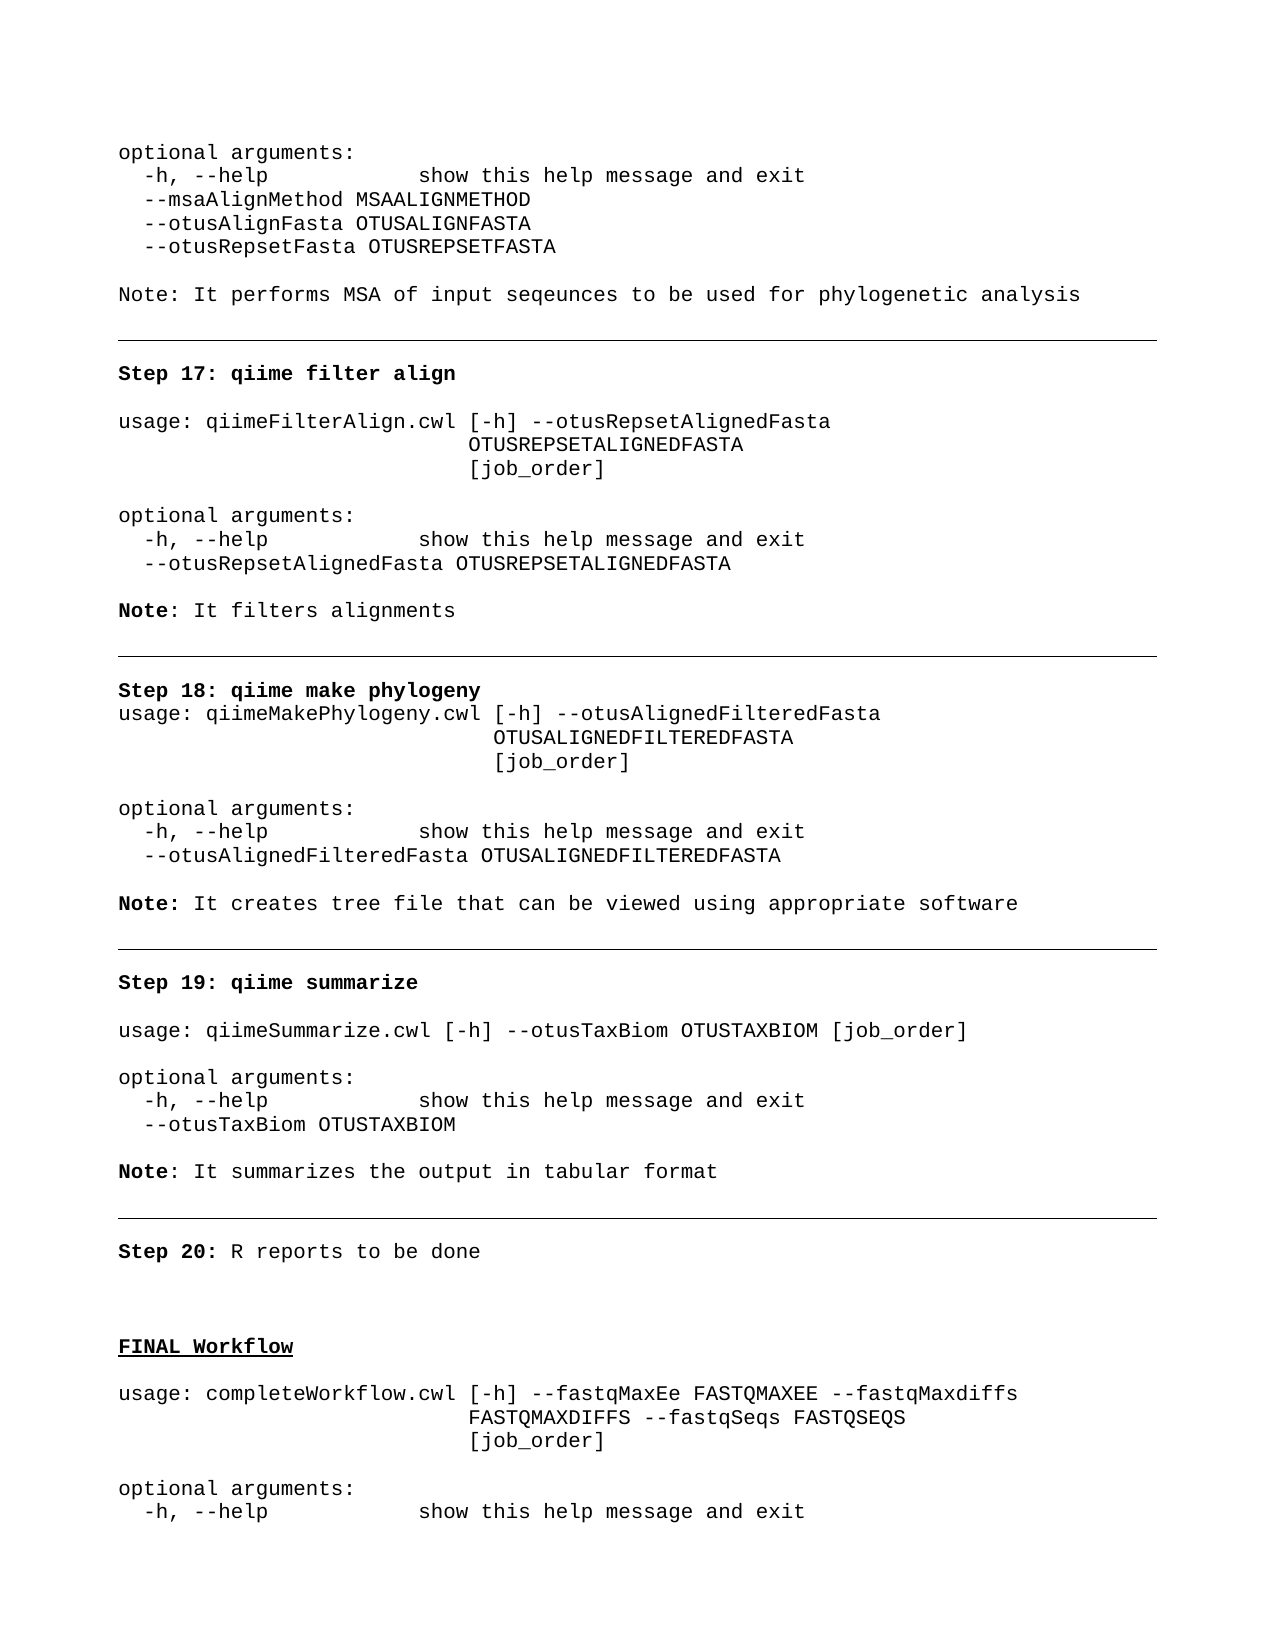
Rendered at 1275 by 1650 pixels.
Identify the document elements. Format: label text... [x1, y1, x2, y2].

text --msaAlignMethod MSAALIGNMETHOD [118, 189, 1157, 213]
text optional arguments: [118, 1067, 1157, 1091]
text optional arguments: [118, 1478, 1157, 1501]
text optional arguments: [118, 505, 1157, 529]
text Note: It creates tree file that can be viewed using appropriate software [118, 892, 1157, 916]
text optional arguments: [118, 142, 1157, 165]
text --otusRepsetFasta OTUSREPSETFASTA [118, 236, 1157, 260]
text [job_order] [118, 751, 1157, 774]
text usage: completeWorkflow.cwl [-h] --fastqMaxEe FASTQMAXEE --fastqMaxdiffs [118, 1383, 1157, 1407]
text Note: It filters alignments [118, 600, 1157, 623]
text --otusAlignedFilteredFasta OTUSALIGNEDFILTEREDFASTA [118, 845, 1157, 869]
text OTUSREPSETALIGNEDFASTA [118, 434, 1157, 458]
text Note: It performs MSA of input seqeunces to be used for phylogenetic analysis [118, 284, 1157, 307]
text FASTQMAXDIFFS --fastqSeqs FASTQSEQS [118, 1407, 1157, 1430]
text -h, --help show this help message and exit [118, 1091, 1157, 1114]
text usage: qiimeMakePhylogeny.cwl [-h] --otusAlignedFilteredFasta [118, 703, 1157, 727]
text -h, --help show this help message and exit [118, 1501, 1157, 1525]
text [job_order] [118, 1430, 1157, 1454]
text Step 20: R reports to be done [118, 1241, 1157, 1265]
text Step 18: qiime make phylogeny [118, 680, 1157, 703]
text --otusRepsetAlignedFasta OTUSREPSETALIGNEDFASTA [118, 553, 1157, 576]
text Note: It summarizes the output in tabular format [118, 1161, 1157, 1185]
text usage: qiimeSummarize.cwl [-h] --otusTaxBiom OTUSTAXBIOM [job_order] [118, 1019, 1157, 1043]
text FINAL Workflow [118, 1336, 1157, 1359]
text [job_order] [118, 458, 1157, 482]
text -h, --help show this help message and exit [118, 165, 1157, 189]
text -h, --help show this help message and exit [118, 529, 1157, 553]
text --otusAlignFasta OTUSALIGNFASTA [118, 213, 1157, 236]
text Step 17: qiime filter align [118, 363, 1157, 387]
text optional arguments: [118, 798, 1157, 822]
text --otusTaxBiom OTUSTAXBIOM [118, 1114, 1157, 1138]
text Step 19: qiime summarize [118, 972, 1157, 996]
text OTUSALIGNEDFILTEREDFASTA [118, 727, 1157, 751]
text -h, --help show this help message and exit [118, 822, 1157, 845]
text usage: qiimeFilterAlign.cwl [-h] --otusRepsetAlignedFasta [118, 411, 1157, 434]
